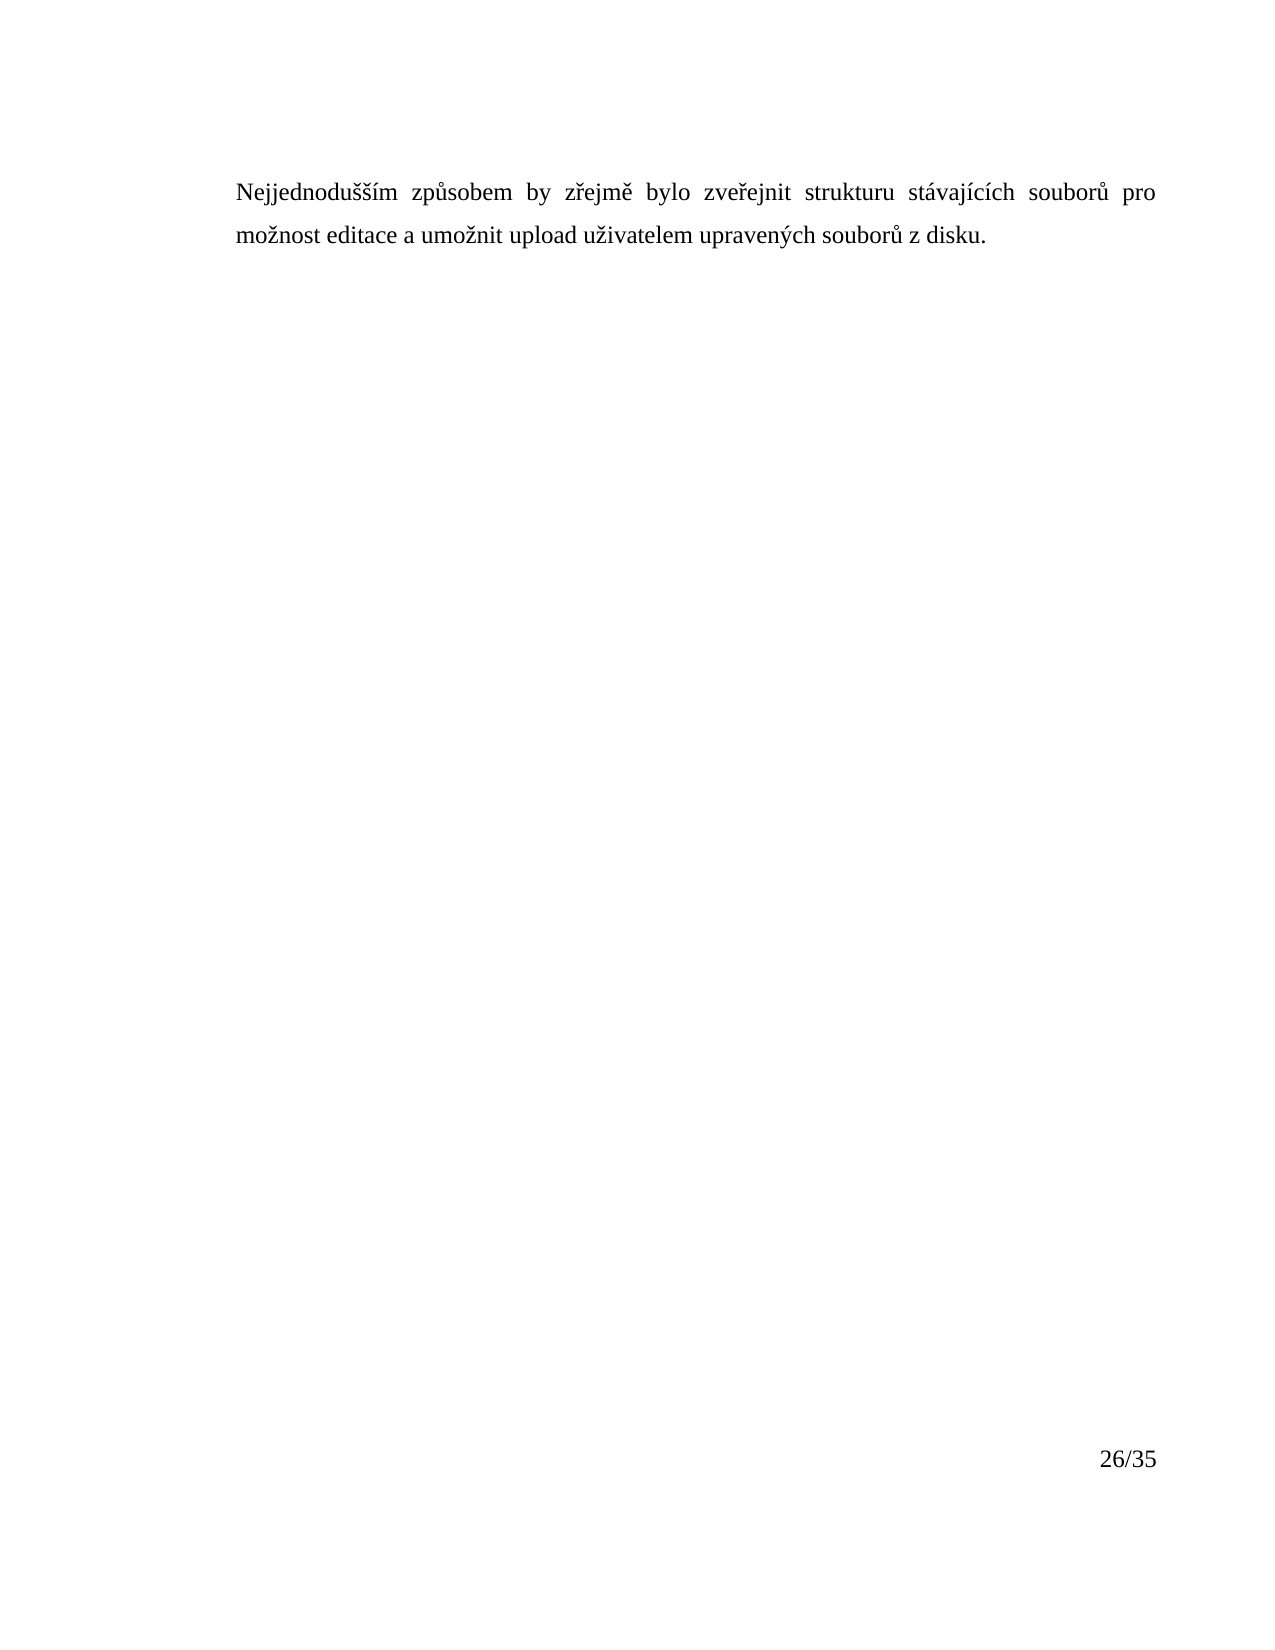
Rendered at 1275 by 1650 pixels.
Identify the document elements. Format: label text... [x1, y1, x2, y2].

text Nejjednodušším způsobem by zřejmě bylo zveřejnit strukturu stávajících souborů pro možnost editace a umožnit upload uživatelem upravených souborů z disku. [236, 177, 1156, 249]
